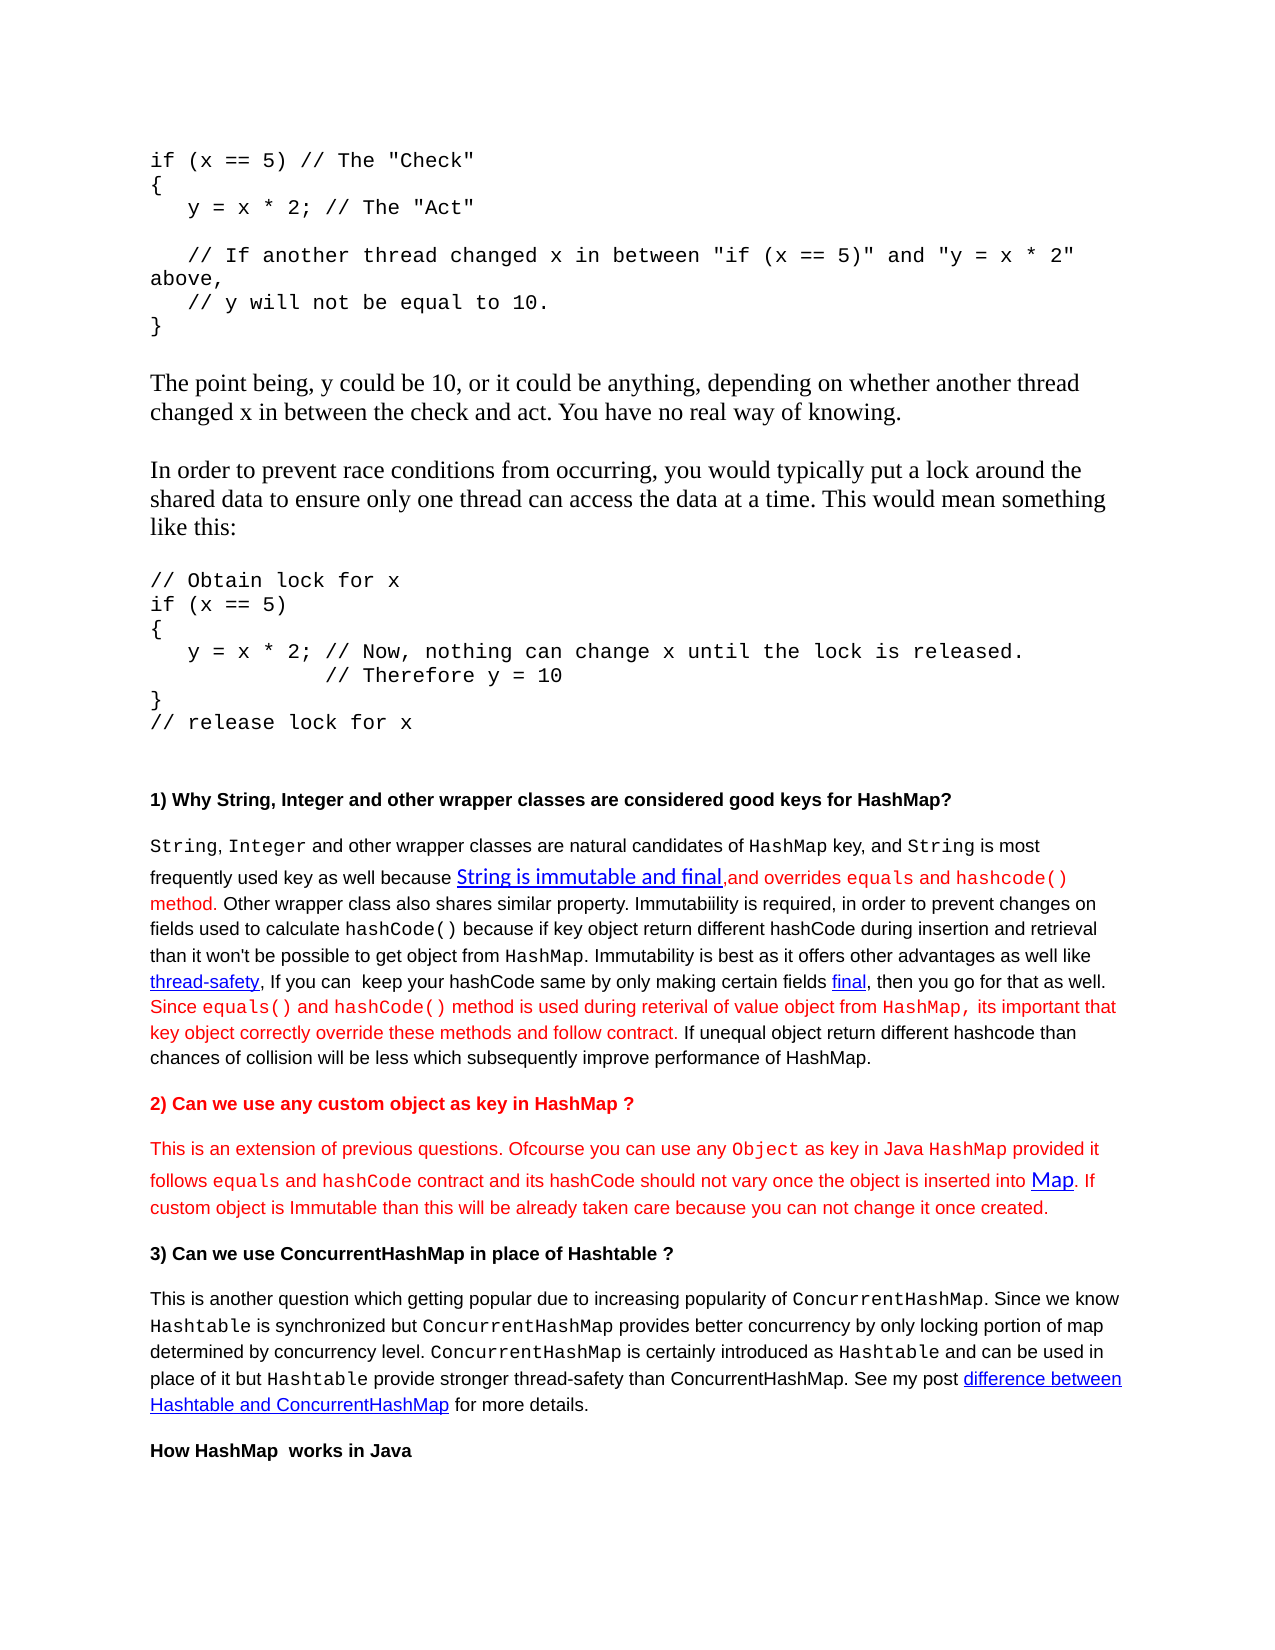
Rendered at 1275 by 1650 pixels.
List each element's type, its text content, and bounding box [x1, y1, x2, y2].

text // Obtain lock for x [150, 570, 1125, 594]
text } [150, 316, 1125, 339]
text 3) Can we use ConcurrentHashMap in place of Hashtable ? [150, 1242, 1125, 1264]
text } [150, 689, 1125, 712]
text // Therefore y = 10 [150, 665, 1125, 689]
text This is an extension of previous questions. Ofcourse you can use any Object as key in Java HashMap provided it follows equals and hashCode contract and its hashCode should not vary once the object is inserted into Map. If custom object is Immutable than this will be already taken care because you can not change it once created. [150, 1138, 1125, 1218]
text In order to prevent race conditions from occurring, you would typically put a lock around the shared data to ensure only one thread can access the data at a time. This would mean something like this: [150, 455, 1125, 541]
text y = x * 2; // Now, nothing can change x until the lock is released. [150, 641, 1125, 665]
text How HashMap works in Java [150, 1439, 1125, 1461]
text 1) Why String, Integer and other wrapper classes are considered good keys for HashMap? [150, 789, 1125, 811]
text String, Integer and other wrapper classes are natural candidates of HashMap key, and String is most frequently used key as well because String is immutable and final,and overrides equals and hashcode() method. Other wrapper class also shares similar property. Immutabiility is required, in order to prevent changes on fields used to calculate hashCode() because if key object return different hashCode during insertion and retrieval than it won't be possible to get object from HashMap. Immutability is best as it offers other advantages as well like thread-safety, If you can keep your hashCode same by only making certain fields final, then you go for that as well. Since equals() and hashCode() method is used during reterival of value object from HashMap, its important that key object correctly override these methods and follow contract. If unequal object return different hashcode than chances of collision will be less which subsequently improve performance of HashMap. [150, 834, 1125, 1068]
text { [150, 618, 1125, 641]
text if (x == 5) // The "Check" [150, 150, 1125, 174]
text // release lock for x [150, 712, 1125, 736]
text 2) Can we use any custom object as key in HashMap ? [150, 1093, 1125, 1114]
text The point being, y could be 10, or it could be anything, depending on whether another thread changed x in between the check and act. You have no real way of knowing. [150, 368, 1125, 426]
text // y will not be equal to 10. [150, 292, 1125, 316]
text // If another thread changed x in between "if (x == 5)" and "y = x * 2" above, [150, 244, 1125, 292]
text if (x == 5) [150, 594, 1125, 618]
text y = x * 2; // The "Act" [150, 197, 1125, 221]
text This is another question which getting popular due to increasing popularity of ConcurrentHashMap. Since we know Hashtable is synchronized but ConcurrentHashMap provides better concurrency by only locking portion of map determined by concurrency level. ConcurrentHashMap is certainly introduced as Hashtable and can be used in place of it but Hashtable provide stronger thread-safety than ConcurrentHashMap. See my post difference between Hashtable and ConcurrentHashMap for more details. [150, 1288, 1125, 1416]
text { [150, 174, 1125, 197]
